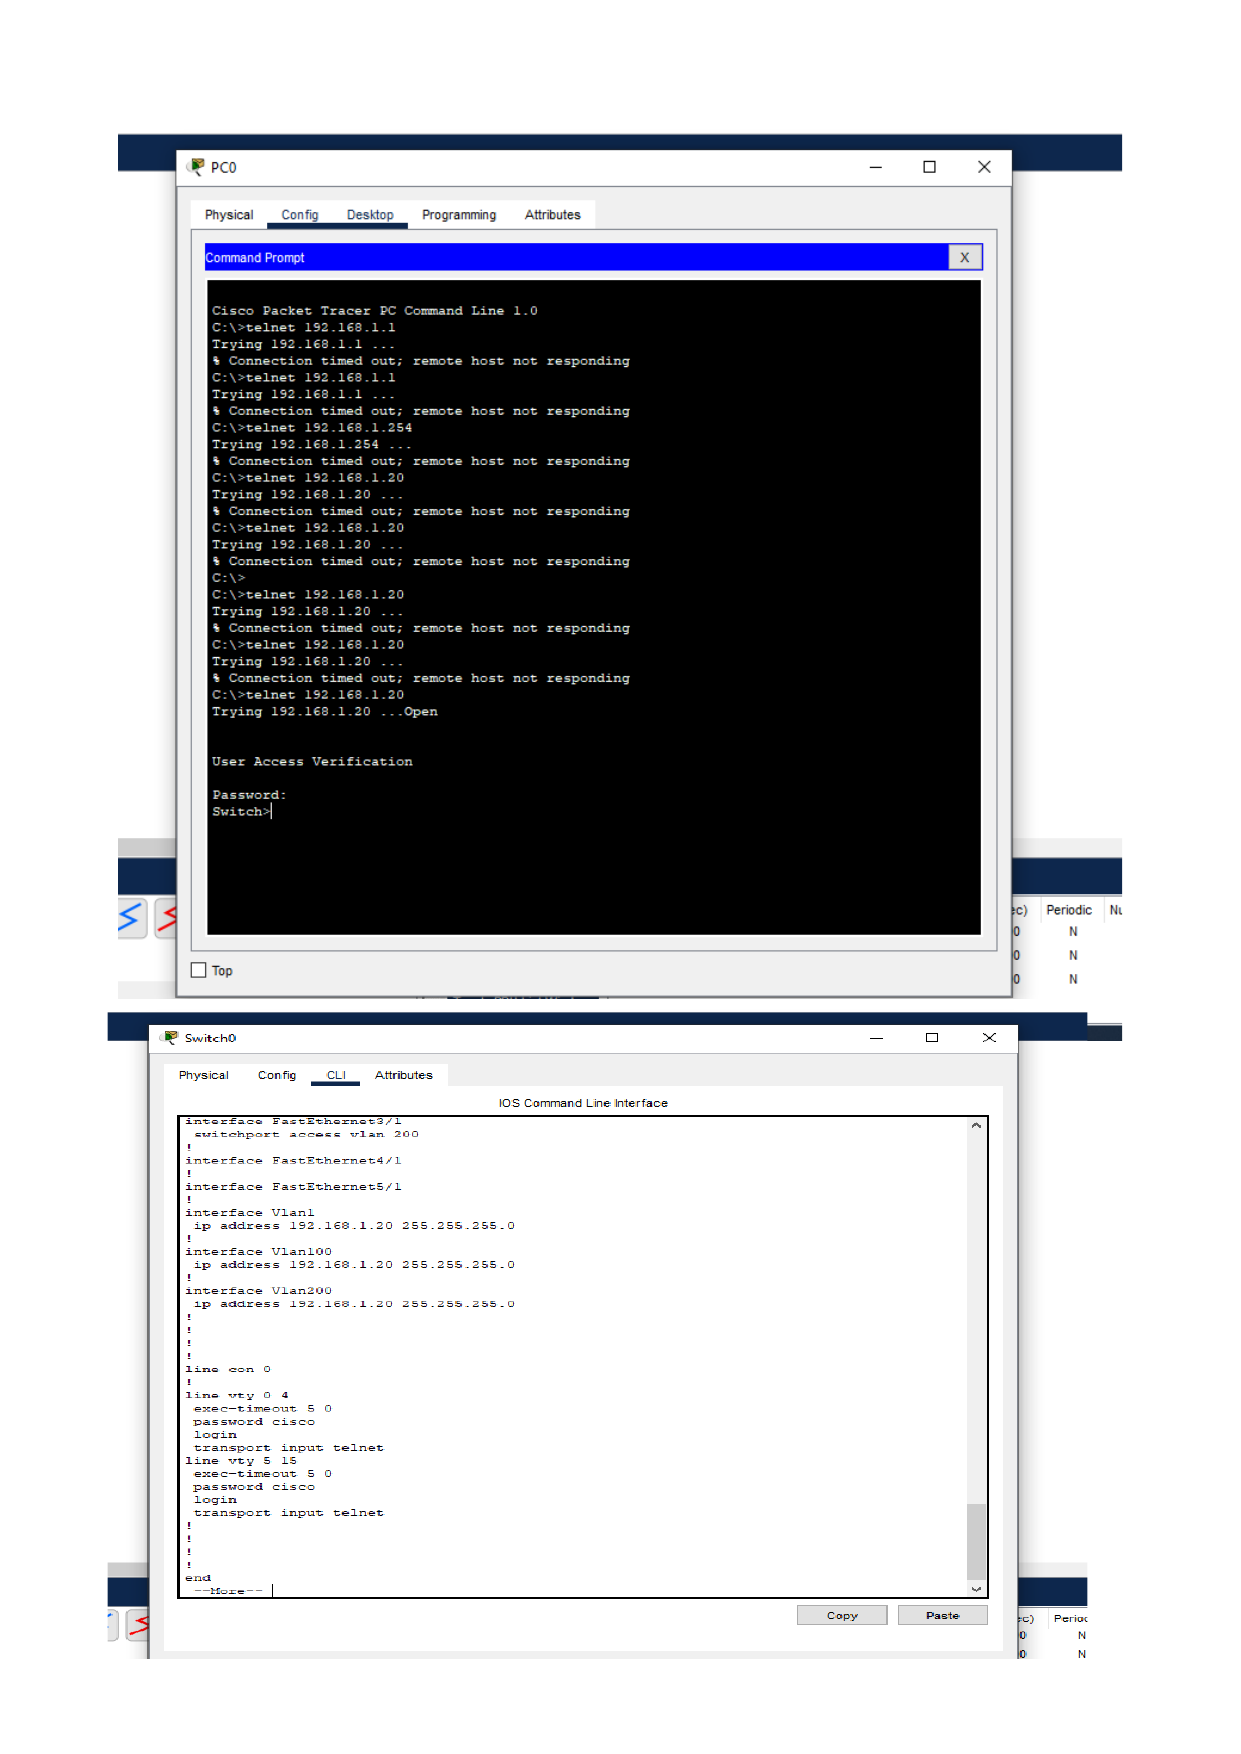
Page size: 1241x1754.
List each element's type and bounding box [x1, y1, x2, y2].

picture [107, 118, 1123, 1659]
